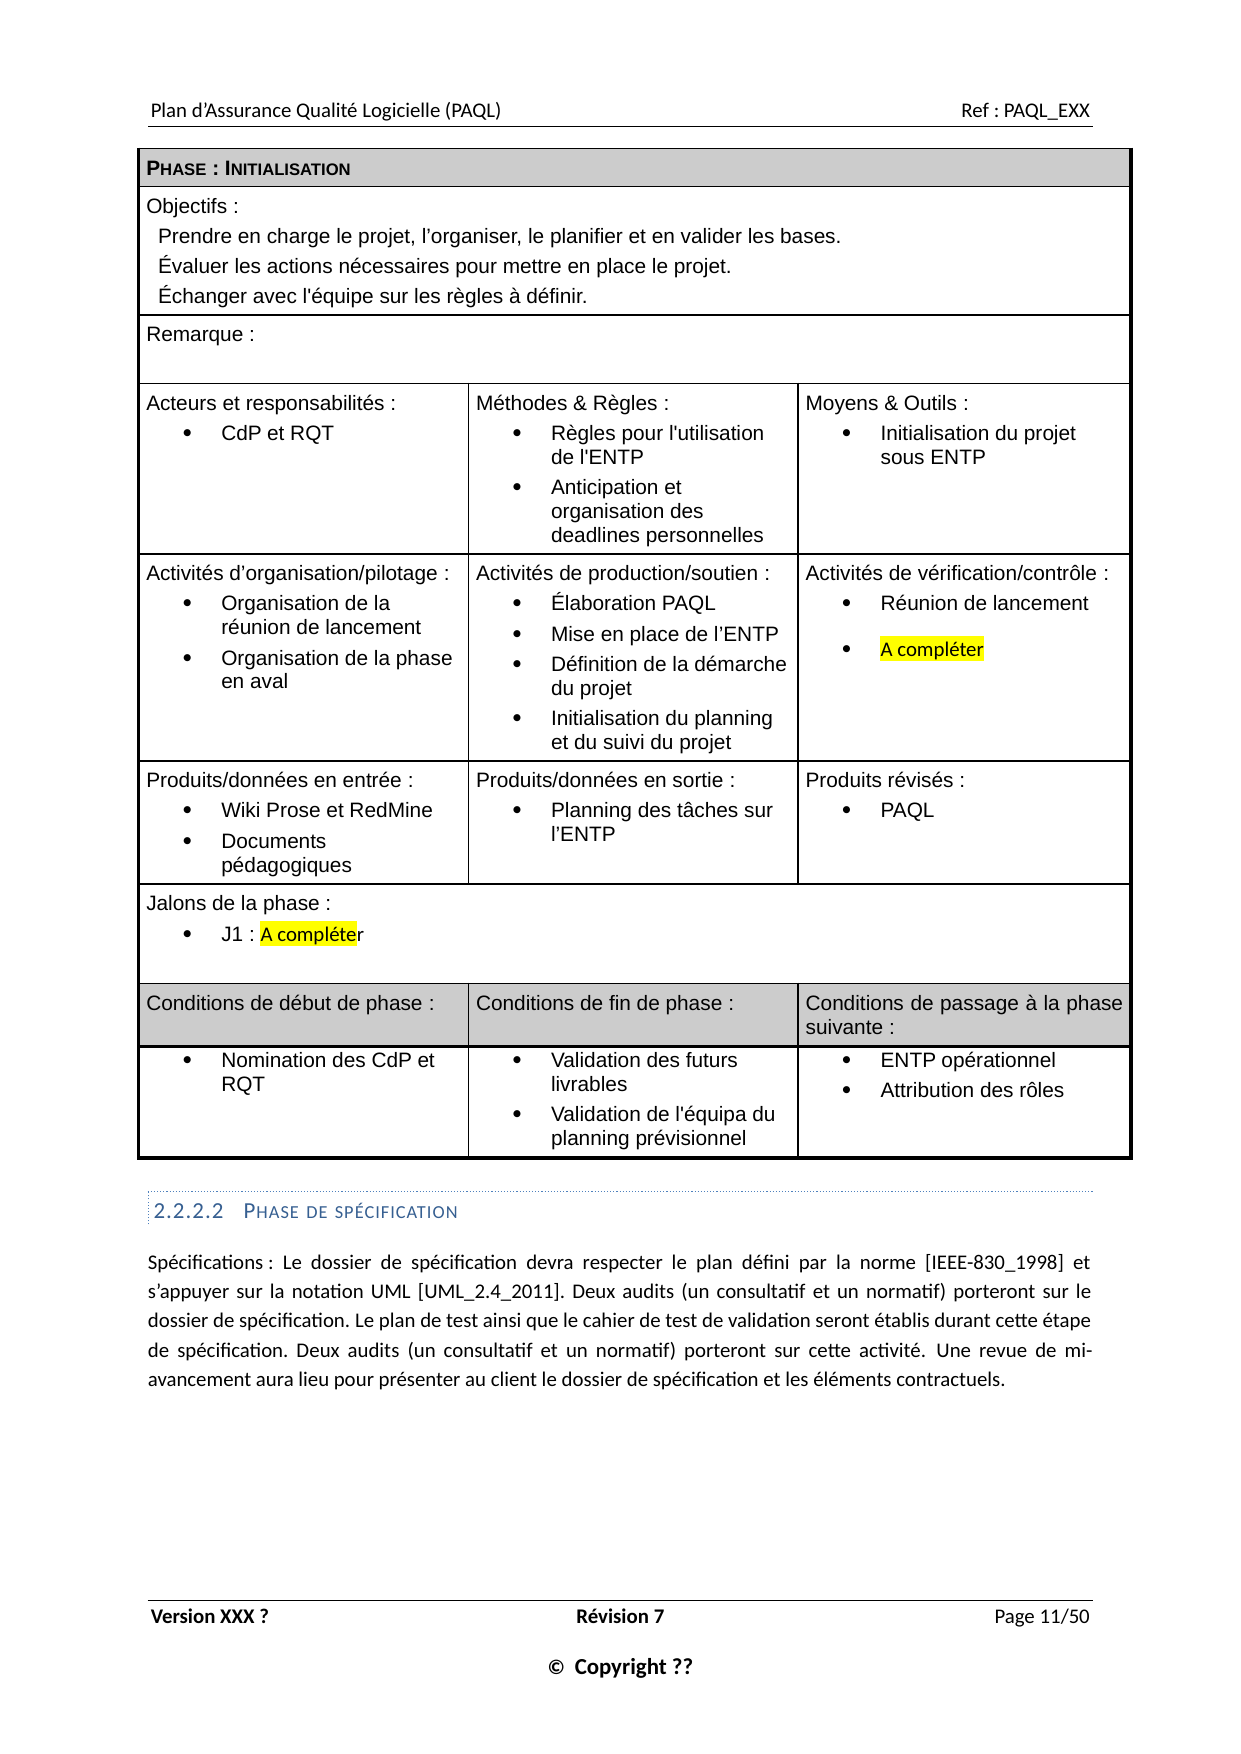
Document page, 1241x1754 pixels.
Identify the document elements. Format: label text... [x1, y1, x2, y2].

table_cell ENTP opérationnel Attribution des rôles [799, 1048, 1129, 1156]
table_cell Remarque : [140, 316, 1129, 382]
table_cell Objectifs : Prendre en charge le projet, l’organiser, le planifier et en valider les bases. Évaluer les actions nécessaires pour mettre en place le projet. Échanger avec l'équipe sur les règles à définir. [140, 187, 1129, 314]
table_cell Activités de vérification/contrôle : Réunion de lancement A compléter [799, 555, 1129, 760]
table_cell Acteurs et responsabilités : CdP et RQT [140, 384, 468, 553]
table_cell Validation des futurs livrables Validation de l'équipa du planning prévisionnel [469, 1048, 797, 1156]
table_cell Moyens & Outils : Initialisation du projet sous ENTP [799, 384, 1129, 553]
text Spécifications : Le dossier de spécification devra respecter le plan défini par la norme [IEEE-830_1998] et s’appuyer sur la notation UML [UML_2.4_2011]. Deux audits (un consultatif et un normatif) porteront sur le dossier de spécification. Le plan de test ainsi que le cahier de test de validation seront établis durant cette étape de spécification. Deux audits (un consultatif et un normatif) porteront sur cette activité. Une revue de mi-avancement aura lieu pour présenter au client le dossier de spécification et les éléments contractuels. [148, 1249, 1093, 1391]
table_cell Conditions de passage à la phase suivante : [799, 984, 1129, 1045]
table_cell Conditions de fin de phase : [469, 984, 797, 1045]
table_cell Méthodes & Règles : Règles pour l'utilisation de l'ENTP Anticipation et organisation des deadlines personnelles [469, 384, 797, 553]
table_cell Activités d’organisation/pilotage : Organisation de la réunion de lancement Organisation de la phase en aval [140, 555, 468, 760]
table_cell Produits/données en sortie : Planning des tâches sur l’ENTP [469, 762, 797, 883]
table_cell Jalons de la phase : J1 : A compléter [140, 885, 1129, 983]
subtitle Phase de spécification [148, 1191, 1093, 1224]
table_cell Conditions de début de phase : [140, 984, 468, 1045]
table_header Phase : Initialisation [140, 149, 1129, 186]
table_cell Activités de production/soutien : Élaboration PAQL Mise en place de l’ENTP Définition de la démarche du projet Initialisation du planning et du suivi du projet [469, 555, 797, 760]
table_cell Produits/données en entrée : Wiki Prose et RedMine Documents pédagogiques [140, 762, 468, 883]
table_cell Produits révisés : PAQL [799, 762, 1129, 883]
table_cell Nomination des CdP et RQT [140, 1048, 468, 1156]
